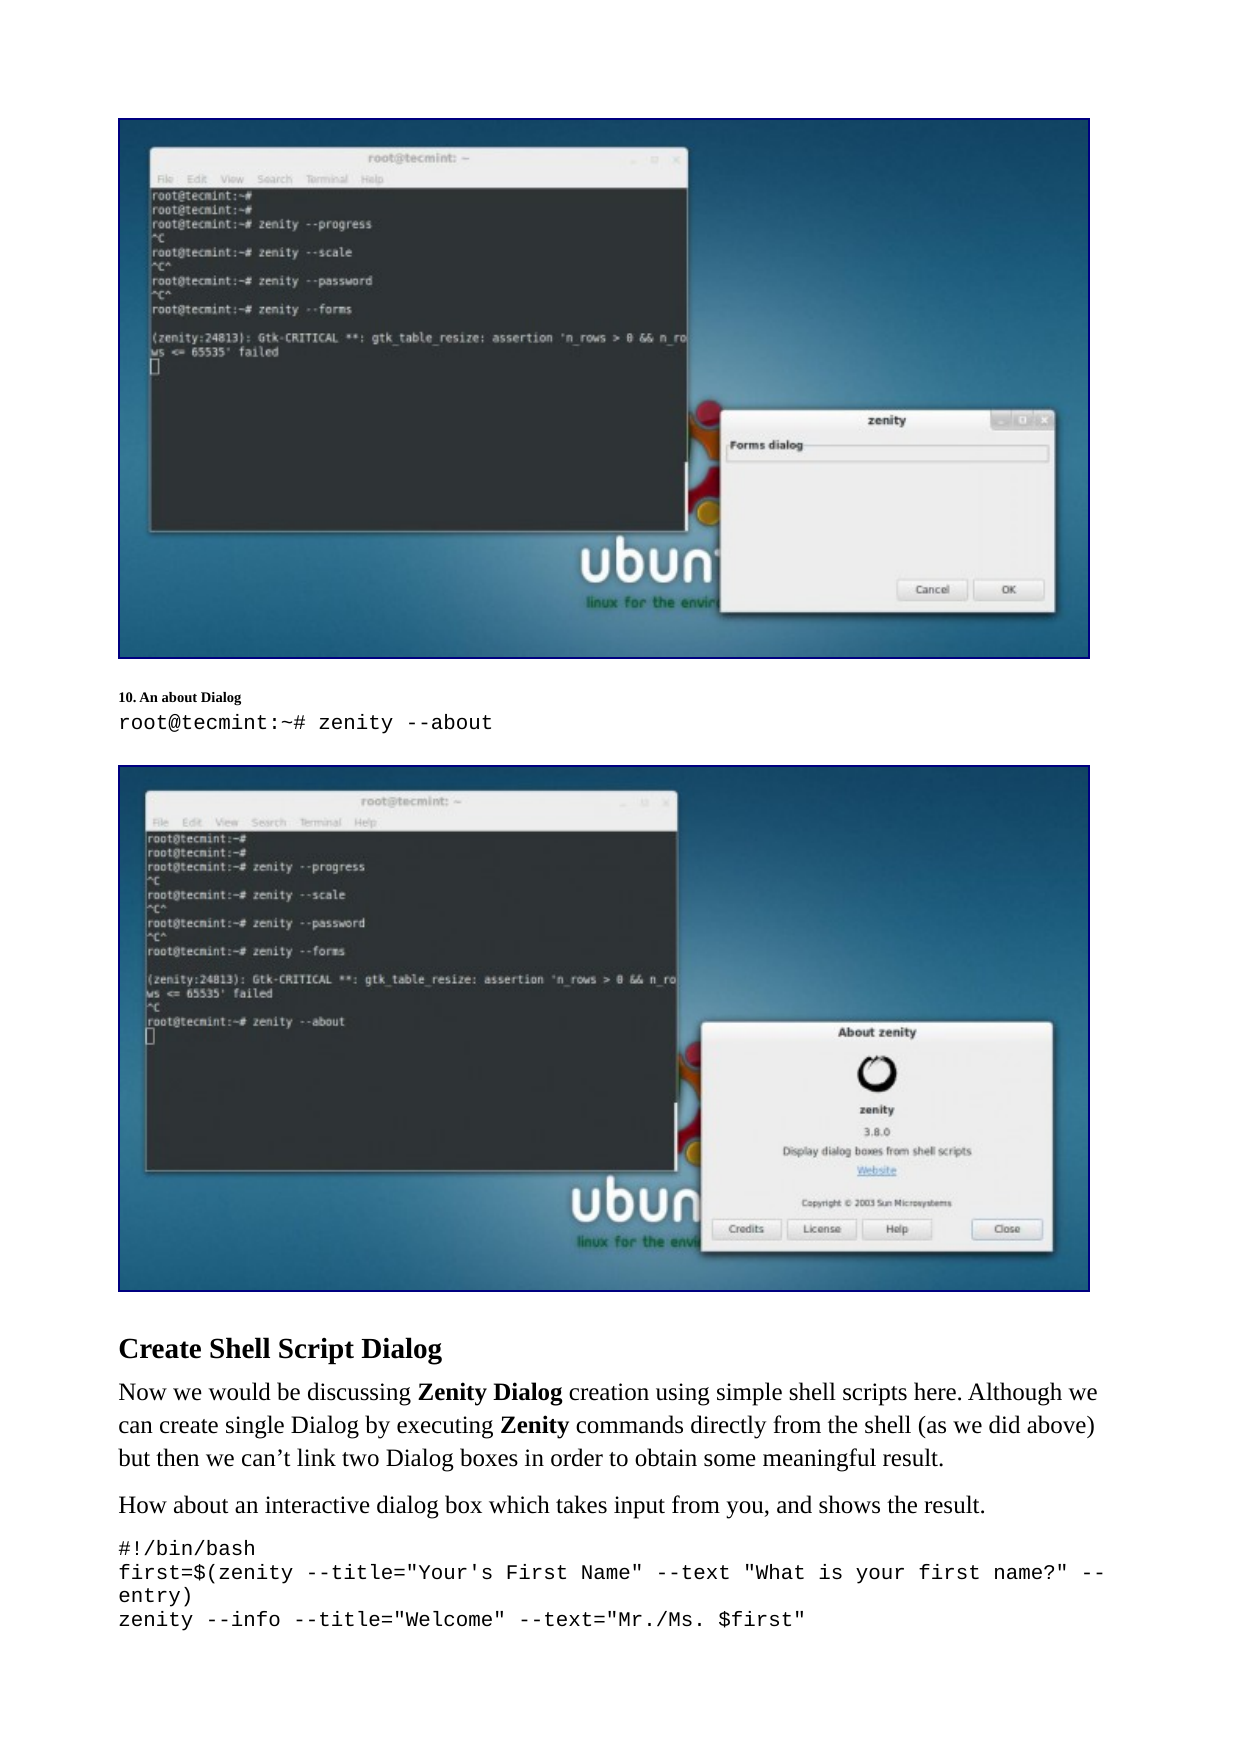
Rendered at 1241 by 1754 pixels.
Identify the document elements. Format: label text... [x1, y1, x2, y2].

subtitle 10. An about Dialog [118, 689, 1122, 706]
text Now we would be discussing Zenity Dialog creation using simple shell scripts here. Although we can create single Dialog by executing Zenity commands directly from the shell (as we did above) but then we can’t link two Dialog boxes in order to obtain some meaningful result. [118, 1377, 1122, 1472]
text zenity --info --title="Welcome" --text="Mr./Ms. $first" [118, 1609, 1122, 1633]
text #!/bin/bash [118, 1538, 1122, 1562]
picture [120, 120, 1088, 657]
subtitle Create Shell Script Dialog [118, 1331, 1122, 1364]
picture [120, 767, 1088, 1290]
text How about an interactive dialog box which takes input from you, and shows the result. [118, 1491, 1122, 1519]
text first=$(zenity --title="Your's First Name" --text "What is your first name?" --entry) [118, 1562, 1122, 1609]
text root@tecmint:~# zenity --about [118, 712, 1122, 736]
